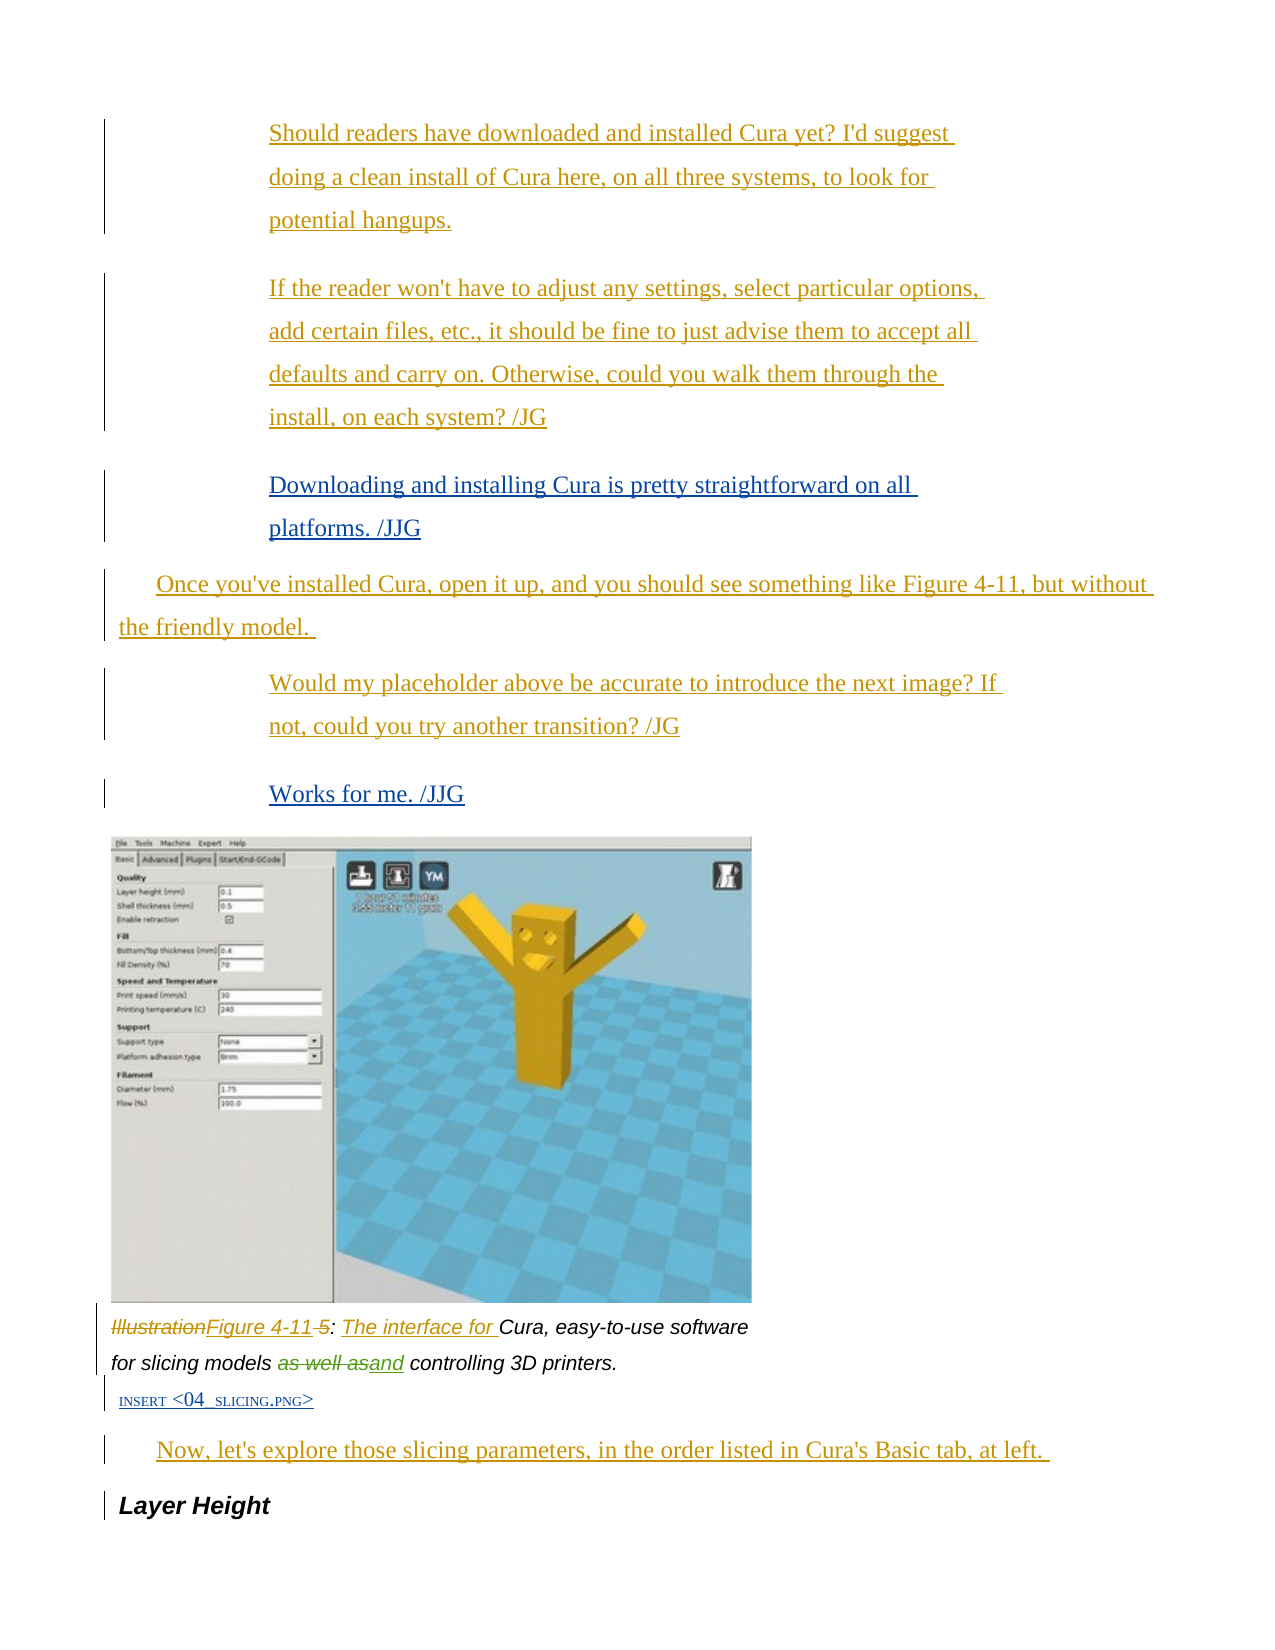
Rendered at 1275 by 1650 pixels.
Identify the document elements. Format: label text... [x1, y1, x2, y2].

text Now, let's explore those slicing parameters, in the order listed in Cura's Basic tab, at left. [118, 1435, 1156, 1464]
text Works for me. /JJG [268, 779, 1006, 808]
text Should readers have downloaded and installed Cura yet? I'd suggest doing a clean install of Cura here, on all three systems, to look for potential hangups. [268, 118, 1006, 233]
text Figure 4-11: The interface for Cura, easy-to-use software for slicing models and controlling 3D printers. [111, 1303, 752, 1375]
text Downloading and installing Cura is pretty straightforward on all platforms. /JJG [268, 470, 1006, 542]
text Layer Height [118, 1491, 1156, 1520]
text insert <04_slicing.png> [111, 824, 752, 836]
text Would my placeholder above be accurate to introduce the next image? If not, could you try another transition? /JG [268, 668, 1006, 740]
text Once you've installed Cura, open it up, and you should see something like Figure 4-11, but without the friendly model. [118, 569, 1156, 641]
picture [110, 836, 752, 1303]
text If the reader won't have to adjust any settings, select particular options, add certain files, etc., it should be fine to just advise them to accept all defaults and carry on. Otherwise, could you walk them through the install, on each system? /JG [268, 273, 1006, 431]
text insert <04_slicing.png> [118, 847, 1156, 1411]
